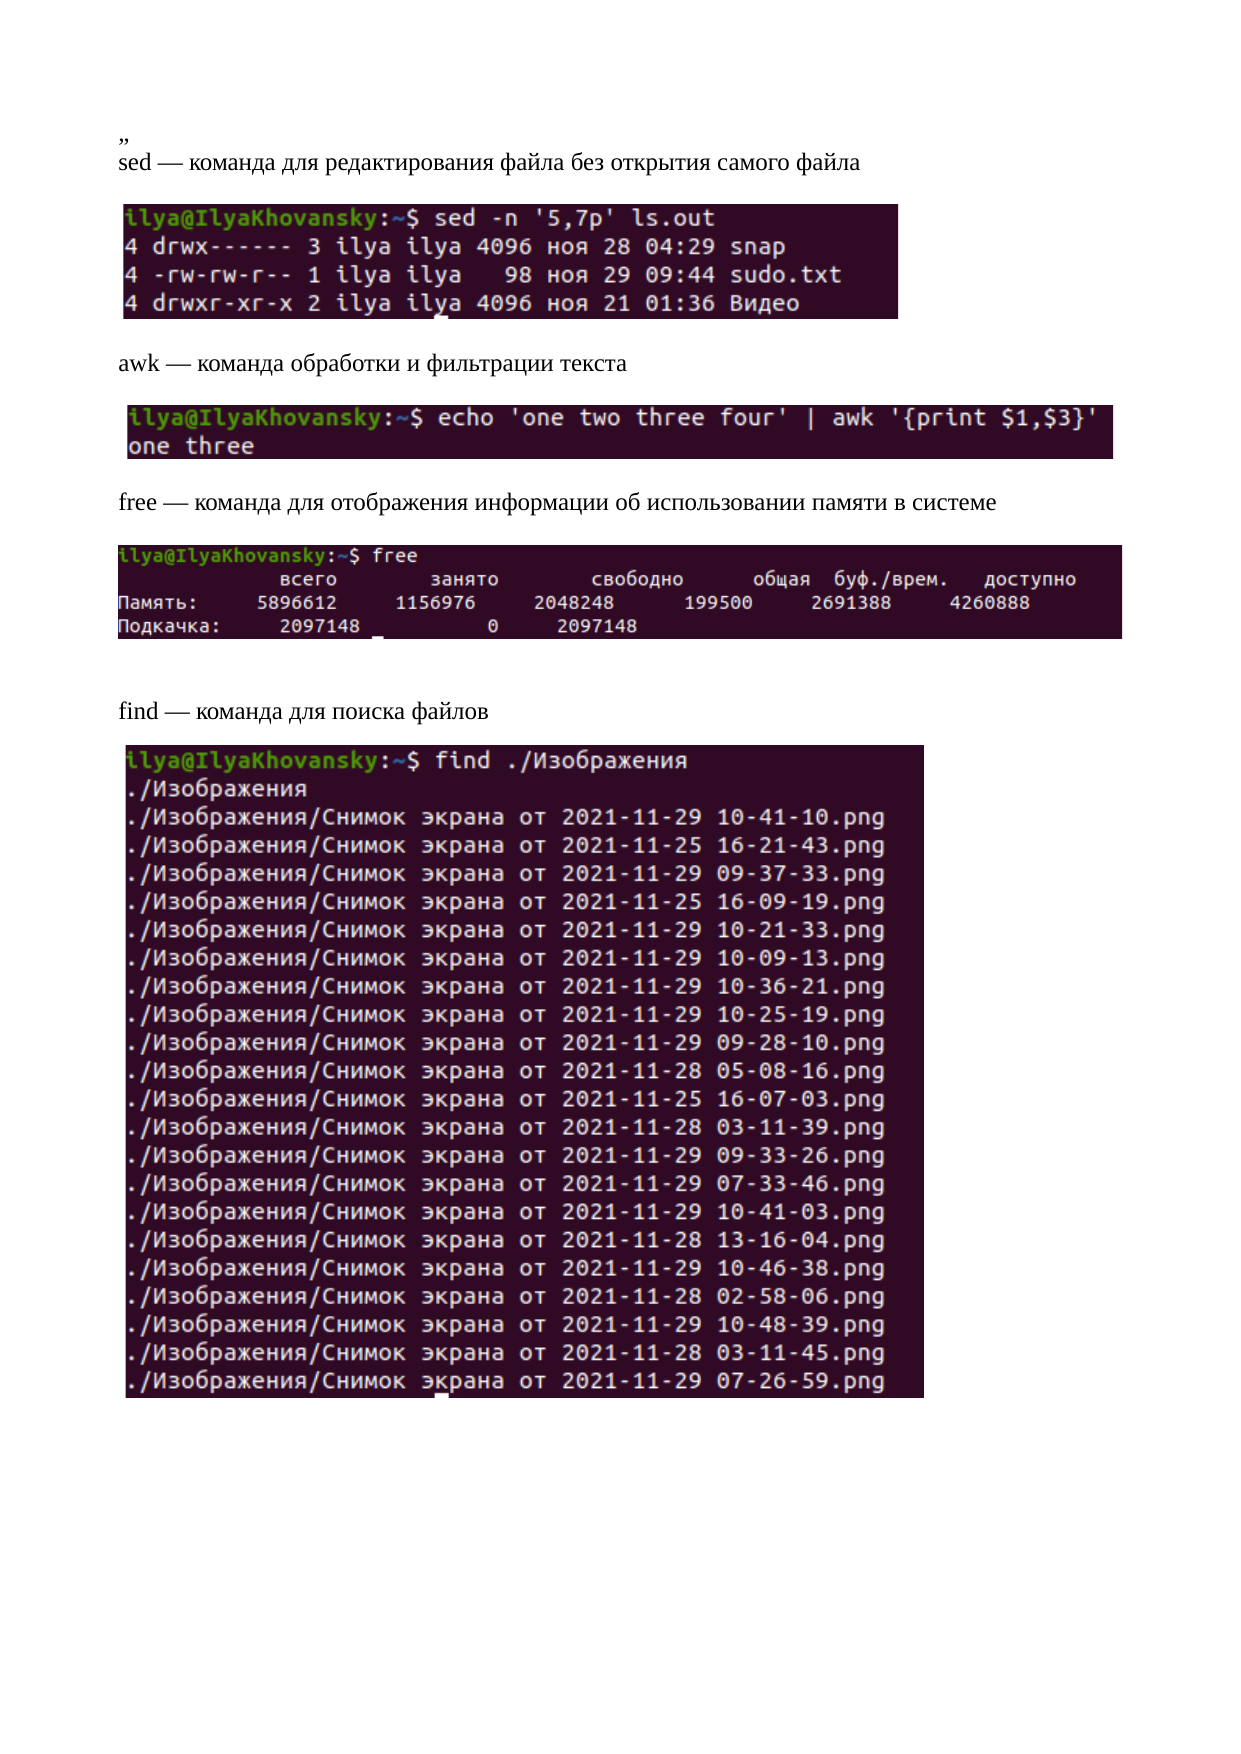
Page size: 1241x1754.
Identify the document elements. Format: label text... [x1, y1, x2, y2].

picture [118, 545, 1123, 639]
picture [125, 745, 924, 1398]
text awk — команда обработки и фильтрации текста [118, 348, 1122, 377]
text free — команда для отображения информации об использовании памяти в системе [118, 487, 1122, 516]
text find — команда для поиска файлов [118, 696, 1122, 725]
text „ [118, 118, 1122, 147]
picture [127, 405, 1114, 459]
picture [123, 204, 899, 319]
text sed — команда для редактирования файла без открытия самого файла [118, 147, 1122, 176]
